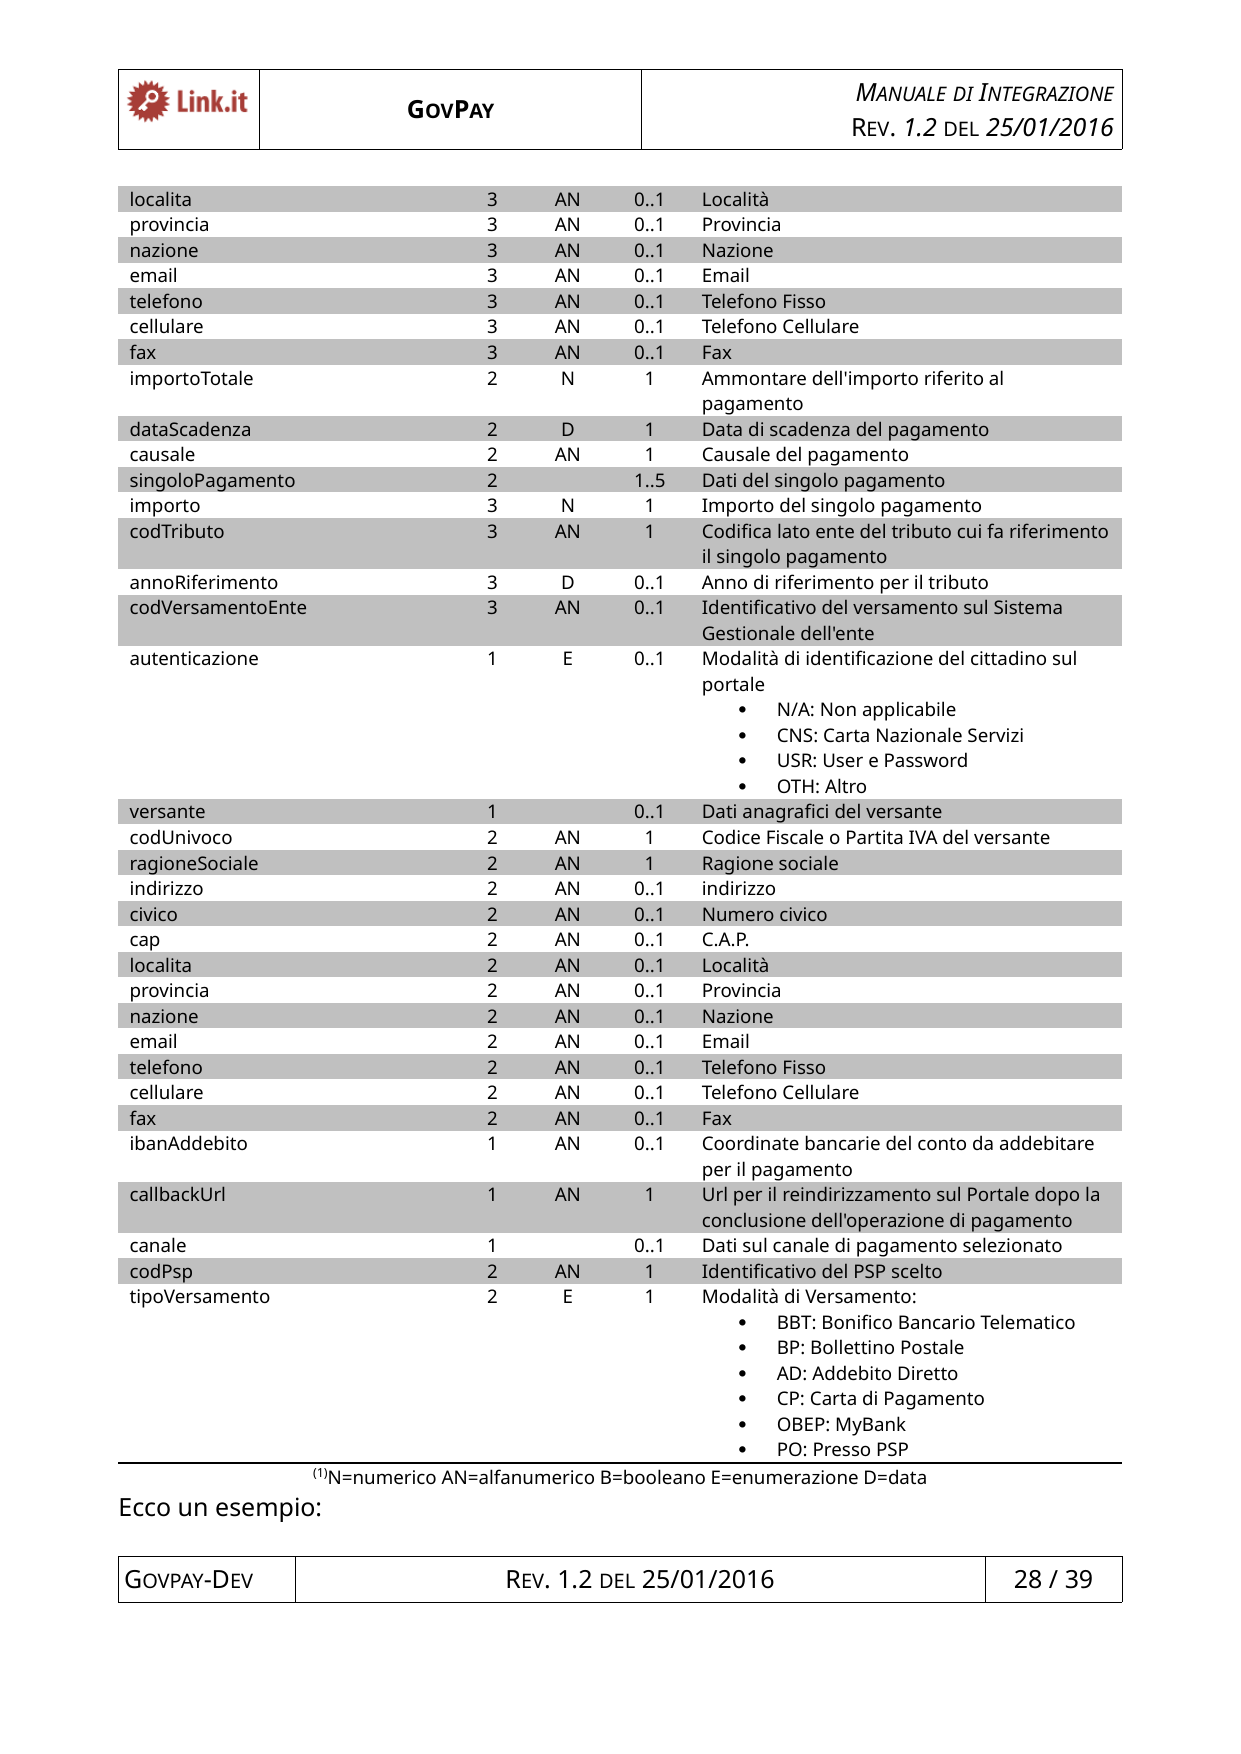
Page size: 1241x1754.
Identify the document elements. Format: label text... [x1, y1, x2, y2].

table_cell 3 [458, 263, 526, 288]
table_cell AN [526, 237, 609, 263]
table_cell AN [526, 339, 609, 365]
table_cell 0..1 [609, 595, 690, 646]
table_cell 2 [458, 467, 526, 492]
table_cell 1 [609, 850, 690, 875]
table_cell AN [526, 824, 609, 850]
table_cell localita [118, 952, 458, 977]
table_cell Codifica lato ente del tributo cui fa riferimento il singolo pagamento [690, 518, 1122, 569]
table_cell AN [526, 1182, 609, 1233]
table_cell 2 [458, 1080, 526, 1105]
table_cell Identificativo del PSP scelto [690, 1258, 1122, 1284]
table_cell importo [118, 493, 458, 518]
table_cell localita [118, 186, 458, 212]
table_cell fax [118, 339, 458, 365]
table_cell 0..1 [609, 186, 690, 212]
table_cell nazione [118, 1003, 458, 1028]
table_cell D [526, 416, 609, 441]
table_cell tipoVersamento [118, 1284, 458, 1462]
table_cell Località [690, 952, 1122, 977]
table_cell 3 [458, 186, 526, 212]
table_cell 3 [458, 595, 526, 646]
table_cell AN [526, 263, 609, 288]
table_cell 0..1 [609, 901, 690, 926]
table_cell callbackUrl [118, 1182, 458, 1233]
table_cell Telefono Cellulare [690, 314, 1122, 339]
table_cell 1 [458, 1131, 526, 1182]
table_cell civico [118, 901, 458, 926]
table_cell telefono [118, 1054, 458, 1079]
table_cell 0..1 [609, 314, 690, 339]
text Ecco un esempio: [118, 1490, 1122, 1524]
table_cell 3 [458, 569, 526, 594]
table_cell Dati anagrafici del versante [690, 799, 1122, 824]
table_cell 0..1 [609, 288, 690, 314]
table_cell 2 [458, 850, 526, 875]
table_cell [526, 1233, 609, 1258]
table_cell AN [526, 595, 609, 646]
table_cell AN [526, 1105, 609, 1131]
table_cell 0..1 [609, 926, 690, 952]
table_cell 2 [458, 1105, 526, 1131]
table_cell AN [526, 1029, 609, 1054]
table_cell email [118, 1029, 458, 1054]
table_cell 1 [609, 1258, 690, 1284]
table_cell 0..1 [609, 799, 690, 824]
table_cell provincia [118, 978, 458, 1003]
table_cell N [526, 493, 609, 518]
table_cell 2 [458, 365, 526, 416]
table_cell AN [526, 1080, 609, 1105]
table_cell D [526, 569, 609, 594]
table_cell codVersamentoEnte [118, 595, 458, 646]
table_cell Identificativo del versamento sul Sistema Gestionale dell'ente [690, 595, 1122, 646]
table_cell cap [118, 926, 458, 952]
table_cell canale [118, 1233, 458, 1258]
table_cell AN [526, 926, 609, 952]
table_cell 1 [458, 646, 526, 799]
table_cell Telefono Cellulare [690, 1080, 1122, 1105]
table_cell Provincia [690, 212, 1122, 237]
table_cell codTributo [118, 518, 458, 569]
table_cell 1 [458, 799, 526, 824]
table_cell 2 [458, 1258, 526, 1284]
table_cell Modalità di Versamento: BBT: Bonifico Bancario Telematico BP: Bollettino Postale AD: Addebito Diretto CP: Carta di Pagamento OBEP: MyBank PO: Presso PSP [690, 1284, 1122, 1462]
table_cell indirizzo [690, 875, 1122, 901]
table_cell nazione [118, 237, 458, 263]
table_cell telefono [118, 288, 458, 314]
table_cell Nazione [690, 1003, 1122, 1028]
table_cell 2 [458, 1284, 526, 1462]
table_cell 1 [609, 365, 690, 416]
table_cell AN [526, 901, 609, 926]
table_cell 1 [609, 493, 690, 518]
table_cell Provincia [690, 978, 1122, 1003]
table_cell Email [690, 263, 1122, 288]
table_cell codPsp [118, 1258, 458, 1284]
picture [123, 75, 254, 128]
table_cell AN [526, 850, 609, 875]
table_cell 0..1 [609, 1105, 690, 1131]
table_cell 0..1 [609, 212, 690, 237]
table_cell 2 [458, 978, 526, 1003]
table_cell provincia [118, 212, 458, 237]
table_cell 2 [458, 416, 526, 441]
table_cell 1 [609, 1284, 690, 1462]
table_cell AN [526, 314, 609, 339]
table_cell Url per il reindirizzamento sul Portale dopo la conclusione dell'operazione di pagamento [690, 1182, 1122, 1233]
table_cell 3 [458, 493, 526, 518]
table_cell 3 [458, 339, 526, 365]
table_cell 3 [458, 237, 526, 263]
table_cell 1..5 [609, 467, 690, 492]
table_cell Telefono Fisso [690, 1054, 1122, 1079]
table_cell AN [526, 518, 609, 569]
table_cell versante [118, 799, 458, 824]
table_cell annoRiferimento [118, 569, 458, 594]
table_cell Località [690, 186, 1122, 212]
table_cell 0..1 [609, 339, 690, 365]
table_cell AN [526, 875, 609, 901]
table_cell 3 [458, 288, 526, 314]
table_cell 1 [458, 1233, 526, 1258]
table_cell Dati del singolo pagamento [690, 467, 1122, 492]
table_cell Telefono Fisso [690, 288, 1122, 314]
table_cell codUnivoco [118, 824, 458, 850]
table_cell causale [118, 441, 458, 467]
table_cell Anno di riferimento per il tributo [690, 569, 1122, 594]
table_cell 2 [458, 1054, 526, 1079]
table_cell 2 [458, 901, 526, 926]
table_cell C.A.P. [690, 926, 1122, 952]
table_cell Nazione [690, 237, 1122, 263]
text (1)N=numerico AN=alfanumerico B=booleano E=enumerazione D=data [118, 1464, 1122, 1490]
table_cell Data di scadenza del pagamento [690, 416, 1122, 441]
table_cell 0..1 [609, 952, 690, 977]
table_cell AN [526, 978, 609, 1003]
table_cell Ammontare dell'importo riferito al pagamento [690, 365, 1122, 416]
table_cell ragioneSociale [118, 850, 458, 875]
table_cell 1 [609, 1182, 690, 1233]
table_cell 1 [458, 1182, 526, 1233]
table_cell 3 [458, 518, 526, 569]
table_cell AN [526, 952, 609, 977]
table_cell AN [526, 1054, 609, 1079]
table_cell 2 [458, 952, 526, 977]
table_cell Modalità di identificazione del cittadino sul portale N/A: Non applicabile CNS: Carta Nazionale Servizi USR: User e Password OTH: Altro [690, 646, 1122, 799]
table_cell AN [526, 1258, 609, 1284]
table_cell AN [526, 1131, 609, 1182]
table_cell AN [526, 186, 609, 212]
table_cell 3 [458, 314, 526, 339]
table_cell AN [526, 1003, 609, 1028]
table_cell N [526, 365, 609, 416]
table_cell AN [526, 212, 609, 237]
table_cell AN [526, 441, 609, 467]
table_cell indirizzo [118, 875, 458, 901]
table_cell importoTotale [118, 365, 458, 416]
table_cell 2 [458, 926, 526, 952]
table_cell 1 [609, 518, 690, 569]
table_cell 0..1 [609, 1003, 690, 1028]
table_cell autenticazione [118, 646, 458, 799]
table_cell Email [690, 1029, 1122, 1054]
table_cell 3 [458, 212, 526, 237]
table_cell 0..1 [609, 1233, 690, 1258]
table_cell dataScadenza [118, 416, 458, 441]
table_cell cellulare [118, 314, 458, 339]
table_cell cellulare [118, 1080, 458, 1105]
table_cell 2 [458, 824, 526, 850]
table_cell Causale del pagamento [690, 441, 1122, 467]
table_cell fax [118, 1105, 458, 1131]
table_cell E [526, 646, 609, 799]
table_cell 0..1 [609, 646, 690, 799]
table_cell Codice Fiscale o Partita IVA del versante [690, 824, 1122, 850]
table_cell Coordinate bancarie del conto da addebitare per il pagamento [690, 1131, 1122, 1182]
table_cell 0..1 [609, 569, 690, 594]
table_cell 2 [458, 875, 526, 901]
table_cell 0..1 [609, 1080, 690, 1105]
table_cell [526, 467, 609, 492]
table_cell AN [526, 288, 609, 314]
table_cell 0..1 [609, 978, 690, 1003]
table_cell Dati sul canale di pagamento selezionato [690, 1233, 1122, 1258]
table_cell ibanAddebito [118, 1131, 458, 1182]
table_cell 1 [609, 416, 690, 441]
table_cell 1 [609, 441, 690, 467]
table_cell Importo del singolo pagamento [690, 493, 1122, 518]
table_cell 0..1 [609, 1029, 690, 1054]
table_cell 2 [458, 1029, 526, 1054]
table_cell 2 [458, 441, 526, 467]
table_cell 0..1 [609, 1054, 690, 1079]
table_cell Numero civico [690, 901, 1122, 926]
table_cell Fax [690, 1105, 1122, 1131]
table_cell E [526, 1284, 609, 1462]
table_cell singoloPagamento [118, 467, 458, 492]
table_cell 0..1 [609, 1131, 690, 1182]
table_cell [526, 799, 609, 824]
table_cell 0..1 [609, 263, 690, 288]
table_cell 1 [609, 824, 690, 850]
table_cell 2 [458, 1003, 526, 1028]
table_cell 0..1 [609, 875, 690, 901]
table_cell Ragione sociale [690, 850, 1122, 875]
table_cell 0..1 [609, 237, 690, 263]
table_cell email [118, 263, 458, 288]
table_cell Fax [690, 339, 1122, 365]
